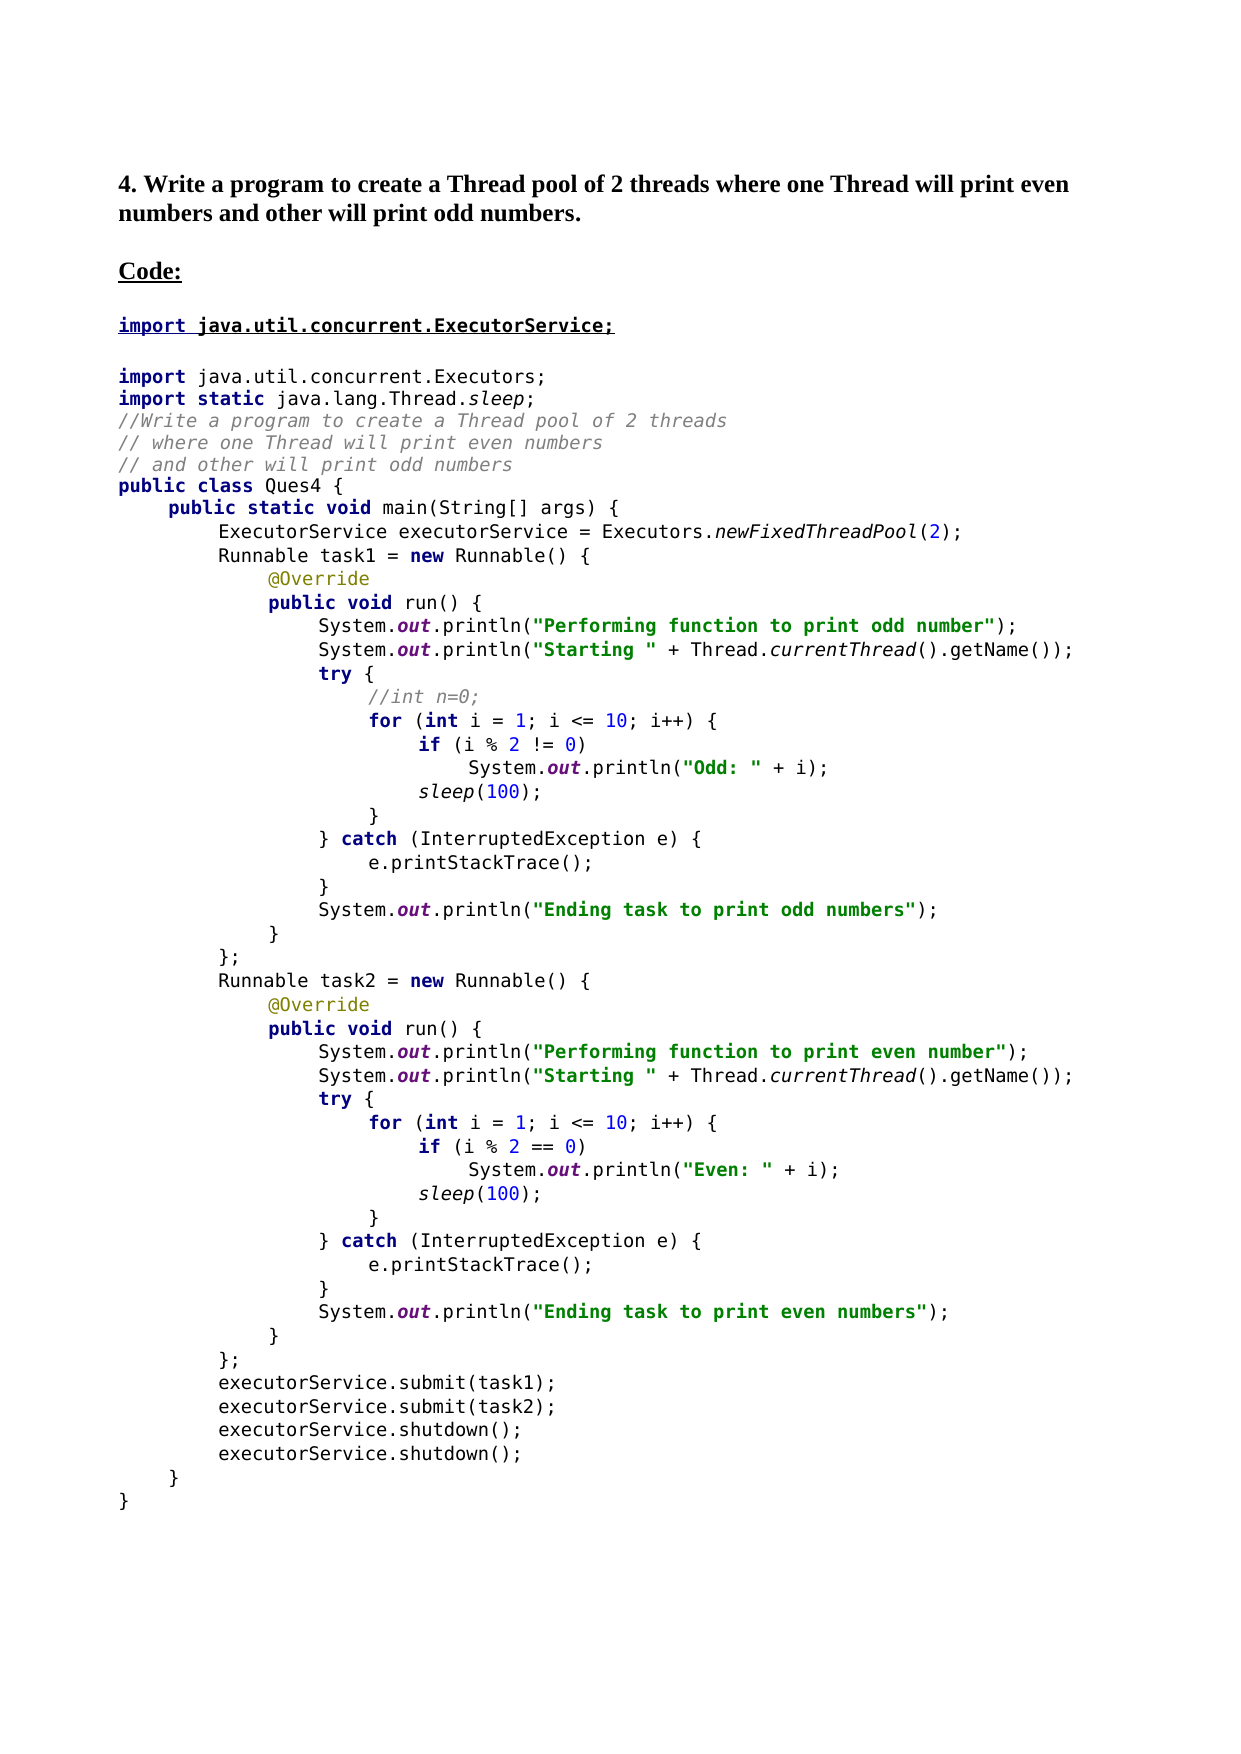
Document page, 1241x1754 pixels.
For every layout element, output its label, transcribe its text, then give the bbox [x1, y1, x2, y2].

text } [118, 876, 1122, 899]
text //Write a program to create a Thread pool of 2 threads [118, 410, 1122, 432]
text import java.util.concurrent.Executors; [118, 366, 1122, 388]
text public void run() { [118, 592, 1122, 616]
text } [118, 1325, 1122, 1348]
text System.out.println("Performing function to print even number"); [118, 1041, 1122, 1065]
text } [118, 1207, 1122, 1230]
text import static java.lang.Thread.sleep; [118, 388, 1122, 410]
text @Override [118, 568, 1122, 592]
text if (i % 2 == 0) [118, 1136, 1122, 1159]
text import java.util.concurrent.ExecutorService; [118, 315, 1122, 337]
text System.out.println("Ending task to print odd numbers"); [118, 899, 1122, 923]
text sleep(100); [118, 1183, 1122, 1207]
text try { [118, 663, 1122, 686]
text System.out.println("Odd: " + i); [118, 757, 1122, 781]
text sleep(100); [118, 781, 1122, 805]
text try { [118, 1088, 1122, 1112]
text } catch (InterruptedException e) { [118, 1230, 1122, 1254]
text for (int i = 1; i <= 10; i++) { [118, 1112, 1122, 1136]
text System.out.println("Ending task to print even numbers"); [118, 1301, 1122, 1325]
text } [118, 805, 1122, 828]
text if (i % 2 != 0) [118, 734, 1122, 757]
text System.out.println("Starting " + Thread.currentThread().getName()); [118, 639, 1122, 663]
text 4. Write a program to create a Thread pool of 2 threads where one Thread will print even numbers and other will print odd numbers. [118, 169, 1122, 227]
text } [118, 923, 1122, 947]
text ExecutorService executorService = Executors.newFixedThreadPool(2); [118, 521, 1122, 544]
text executorService.shutdown(); [118, 1419, 1122, 1443]
text public void run() { [118, 1017, 1122, 1041]
text System.out.println("Even: " + i); [118, 1159, 1122, 1183]
text }; [118, 947, 1122, 970]
text e.printStackTrace(); [118, 852, 1122, 876]
text public static void main(String[] args) { [118, 497, 1122, 521]
text // where one Thread will print even numbers [118, 432, 1122, 453]
text for (int i = 1; i <= 10; i++) { [118, 710, 1122, 734]
text @Override [118, 994, 1122, 1017]
text executorService.shutdown(); [118, 1443, 1122, 1467]
text // and other will print odd numbers [118, 453, 1122, 475]
text System.out.println("Starting " + Thread.currentThread().getName()); [118, 1065, 1122, 1088]
text Runnable task1 = new Runnable() { [118, 544, 1122, 568]
text } [118, 1467, 1122, 1490]
text public class Ques4 { [118, 475, 1122, 497]
text } [118, 1490, 1122, 1512]
text } [118, 1278, 1122, 1301]
text }; [118, 1348, 1122, 1372]
text Code: [118, 256, 1122, 285]
text //int n=0; [118, 686, 1122, 710]
text } catch (InterruptedException e) { [118, 828, 1122, 852]
text executorService.submit(task1); [118, 1372, 1122, 1396]
text Runnable task2 = new Runnable() { [118, 970, 1122, 994]
text System.out.println("Performing function to print odd number"); [118, 616, 1122, 639]
text e.printStackTrace(); [118, 1254, 1122, 1278]
text executorService.submit(task2); [118, 1396, 1122, 1419]
